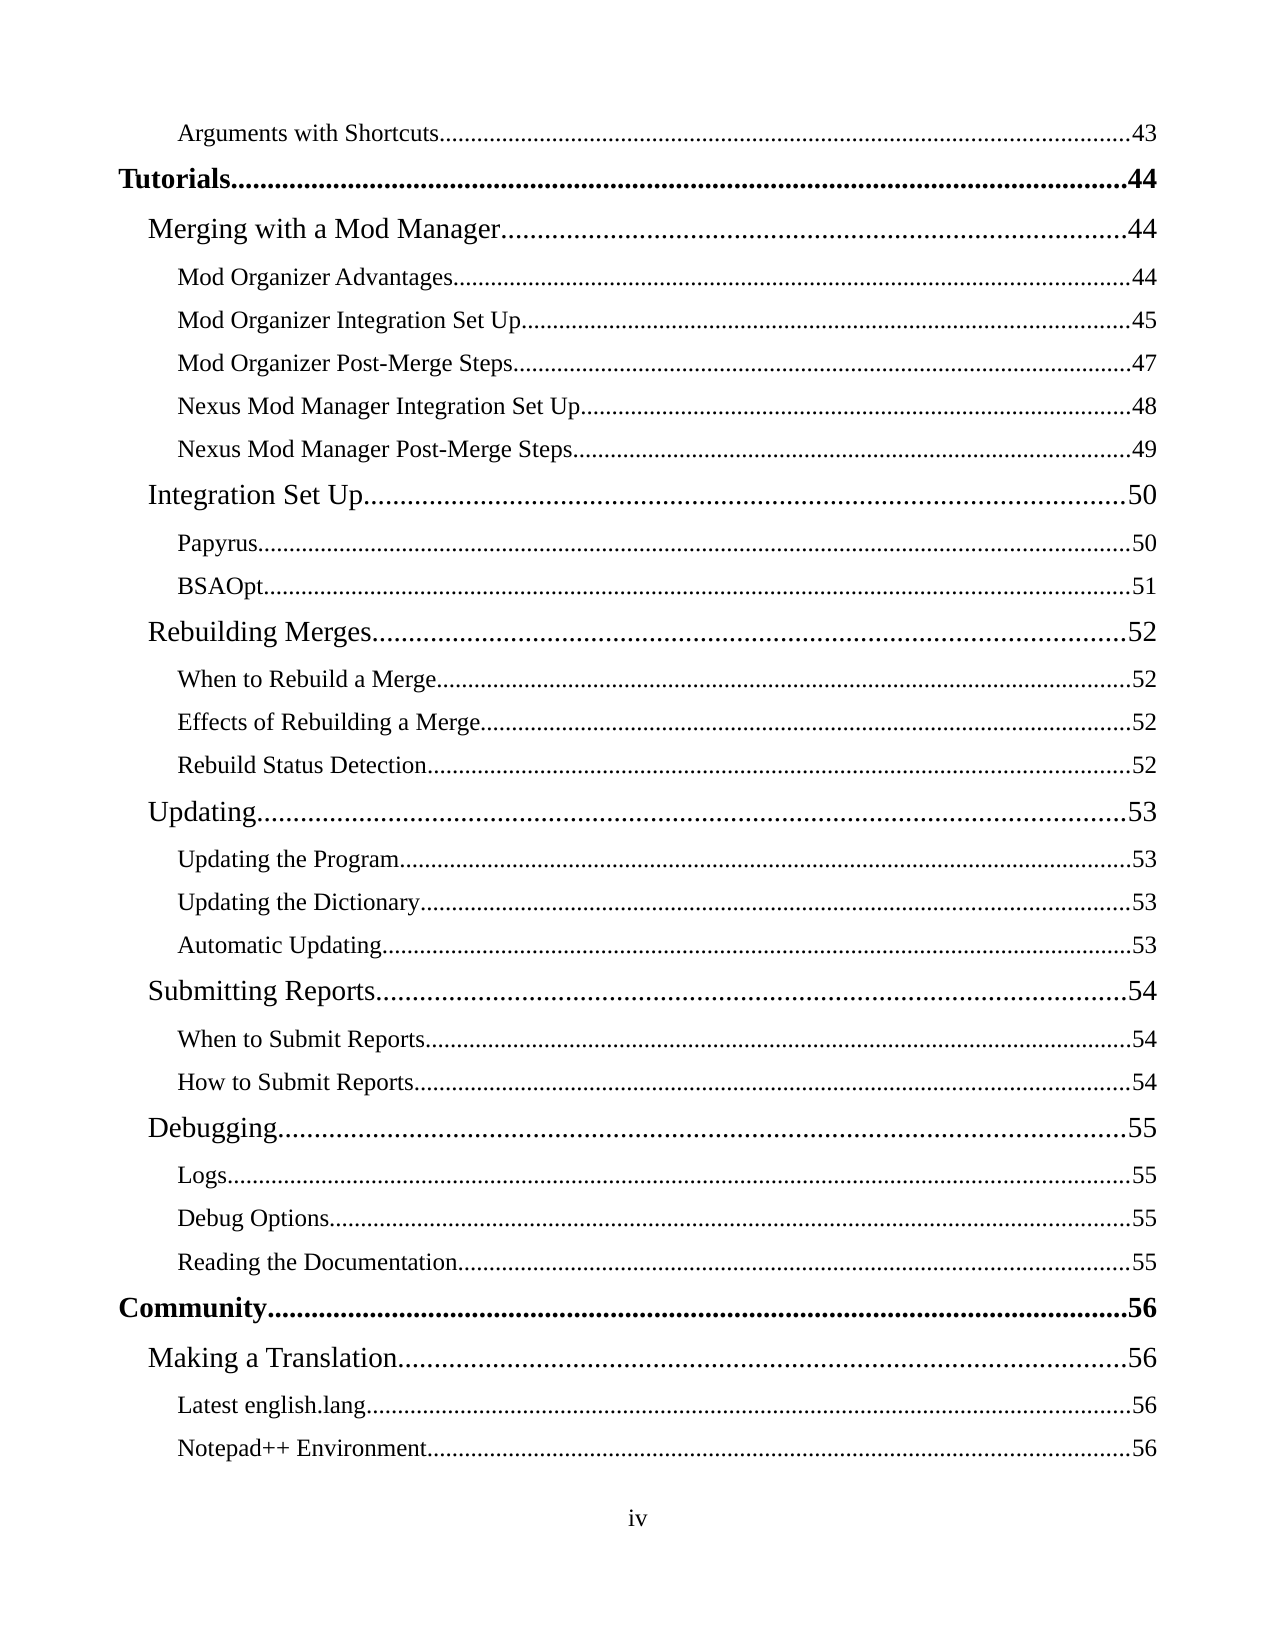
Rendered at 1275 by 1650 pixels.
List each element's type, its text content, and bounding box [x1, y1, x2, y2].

text Debugging 55 [148, 1110, 1157, 1143]
text BSAOpt 51 [177, 571, 1157, 600]
text Nexus Mod Manager Post-Merge Steps 49 [177, 434, 1157, 463]
text Integration Set Up 50 [148, 477, 1157, 511]
text When to Submit Reports 54 [177, 1024, 1157, 1052]
text Mod Organizer Advantages 44 [177, 262, 1157, 291]
text Automatic Updating 53 [177, 930, 1157, 959]
text Community 56 [118, 1290, 1157, 1323]
text Rebuild Status Detection 52 [177, 751, 1157, 779]
text Mod Organizer Integration Set Up 45 [177, 305, 1157, 334]
text Updating the Dictionary 53 [177, 887, 1157, 916]
text Papyrus 50 [177, 528, 1157, 557]
text Nexus Mod Manager Integration Set Up 48 [177, 391, 1157, 420]
text Reading the Documentation 55 [177, 1247, 1157, 1275]
text Merging with a Mod Manager 44 [148, 212, 1157, 245]
text Making a Translation 56 [148, 1340, 1157, 1373]
text How to Submit Reports 54 [177, 1067, 1157, 1096]
text Debug Options 55 [177, 1203, 1157, 1232]
text Submitting Reports 54 [148, 973, 1157, 1007]
text Effects of Rebuilding a Merge 52 [177, 707, 1157, 736]
text Rebuilding Merges 52 [148, 614, 1157, 648]
text Logs 55 [177, 1160, 1157, 1189]
text Updating 53 [148, 794, 1157, 827]
text Tutorials 44 [118, 161, 1157, 195]
text When to Rebuild a Merge 52 [177, 664, 1157, 693]
text Updating the Program 53 [177, 844, 1157, 873]
text Mod Organizer Post-Merge Steps 47 [177, 348, 1157, 377]
text Latest english.lang 56 [177, 1390, 1157, 1419]
text Arguments with Shortcuts 43 [177, 118, 1157, 147]
text Notepad++ Environment 56 [177, 1433, 1157, 1462]
